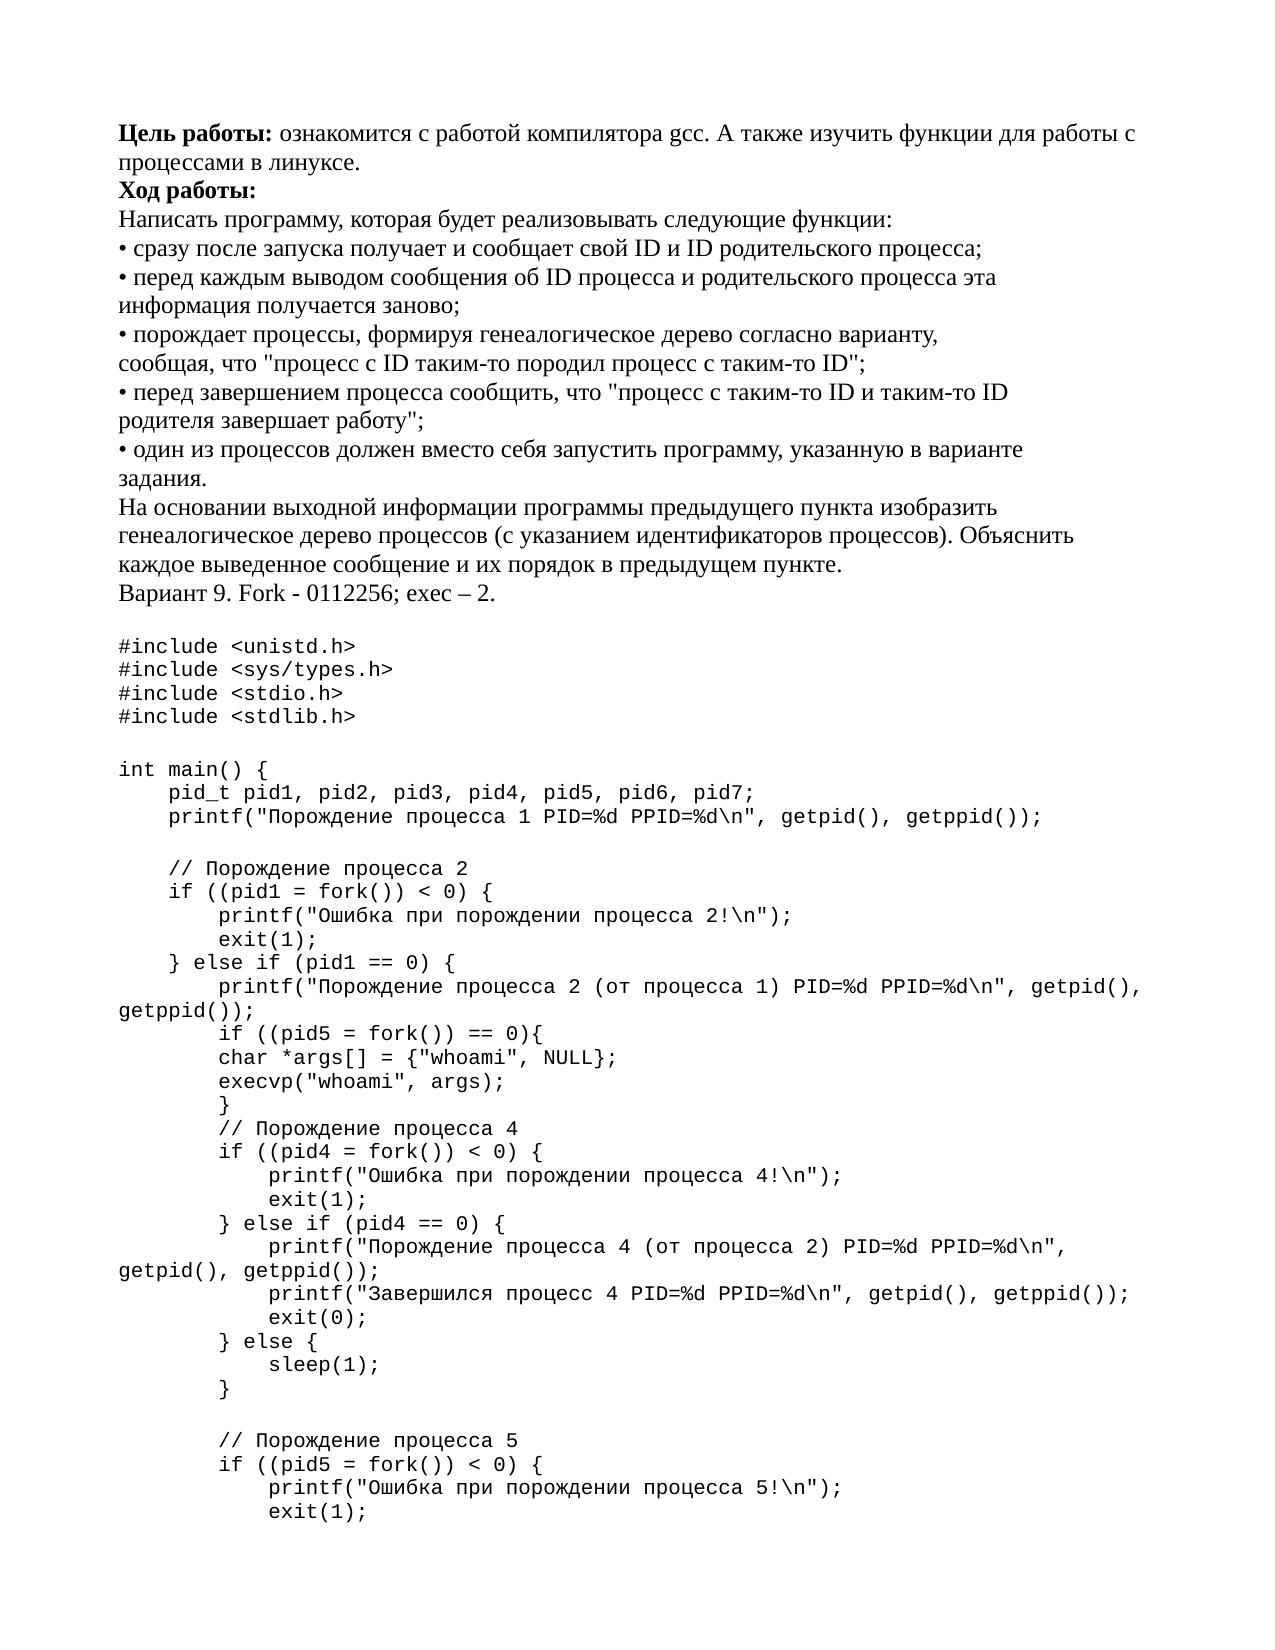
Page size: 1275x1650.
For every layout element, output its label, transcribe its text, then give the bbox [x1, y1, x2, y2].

text // Порождение процесса 2 [118, 858, 1157, 881]
text } [118, 1094, 1157, 1118]
text printf("Ошибка при порождении процесса 4!\n"); [118, 1165, 1157, 1189]
text printf("Порождение процесса 4 (от процесса 2) PID=%d PPID=%d\n", getpid(), getppid()); [118, 1236, 1157, 1283]
text exit(0); [118, 1307, 1157, 1331]
text printf("Ошибка при порождении процесса 2!\n"); [118, 905, 1157, 929]
text execvp("whoami", args); [118, 1071, 1157, 1094]
text // Порождение процесса 5 [118, 1430, 1157, 1454]
text #include <stdlib.h> [118, 707, 1157, 730]
text информация получается заново; [118, 291, 1157, 319]
text } else if (pid1 == 0) { [118, 952, 1157, 976]
text pid_t pid1, pid2, pid3, pid4, pid5, pid6, pid7; [118, 782, 1157, 806]
text if ((pid4 = fork()) < 0) { [118, 1142, 1157, 1165]
text сообщая, что "процесс с ID таким-то породил процесс с таким-то ID"; [118, 348, 1157, 377]
text каждое выведенное сообщение и их порядок в предыдущем пункте. [118, 549, 1157, 578]
text } else { [118, 1331, 1157, 1354]
text } else if (pid4 == 0) { [118, 1212, 1157, 1236]
text генеалогическое дерево процессов (с указанием идентификаторов процессов). Объяснить [118, 521, 1157, 549]
text • порождает процессы, формируя генеалогическое дерево согласно варианту, [118, 319, 1157, 348]
text Цель работы: ознакомится с работой компилятора gcc. А также изучить функции для работы с процессами в линуксе. [118, 118, 1157, 176]
text #include <unistd.h> [118, 636, 1157, 659]
text • один из процессов должен вместо себя запустить программу, указанную в варианте [118, 434, 1157, 463]
text } [118, 1378, 1157, 1402]
text • перед каждым выводом сообщения об ID процесса и родительского процесса эта [118, 262, 1157, 291]
text printf("Завершился процесс 4 PID=%d PPID=%d\n", getpid(), getppid()); [118, 1283, 1157, 1307]
text #include <sys/types.h> [118, 659, 1157, 683]
text задания. [118, 463, 1157, 492]
text exit(1); [118, 1501, 1157, 1524]
text char *args[] = {"whoami", NULL}; [118, 1047, 1157, 1071]
text if ((pid5 = fork()) == 0){ [118, 1023, 1157, 1047]
text sleep(1); [118, 1354, 1157, 1378]
text if ((pid5 = fork()) < 0) { [118, 1454, 1157, 1477]
text • перед завершением процесса сообщить, что "процесс с таким-то ID и таким-то ID [118, 377, 1157, 406]
text #include <stdio.h> [118, 683, 1157, 707]
text • сразу после запуска получает и сообщает свой ID и ID родительского процесса; [118, 233, 1157, 262]
text На основании выходной информации программы предыдущего пункта изобразить [118, 492, 1157, 521]
text printf("Ошибка при порождении процесса 5!\n"); [118, 1477, 1157, 1501]
text родителя завершает работу"; [118, 406, 1157, 434]
text Вариант 9. Fork - 0112256; exec – 2. [118, 578, 1157, 607]
text int main() { [118, 758, 1157, 782]
text // Порождение процесса 4 [118, 1118, 1157, 1142]
text Ход работы: [118, 176, 1157, 204]
text exit(1); [118, 1189, 1157, 1212]
text printf("Порождение процесса 1 PID=%d PPID=%d\n", getpid(), getppid()); [118, 806, 1157, 829]
text exit(1); [118, 929, 1157, 952]
text printf("Порождение процесса 2 (от процесса 1) PID=%d PPID=%d\n", getpid(), getppid()); [118, 976, 1157, 1023]
text if ((pid1 = fork()) < 0) { [118, 881, 1157, 905]
text Написать программу, которая будет реализовывать следующие функции: [118, 204, 1157, 233]
